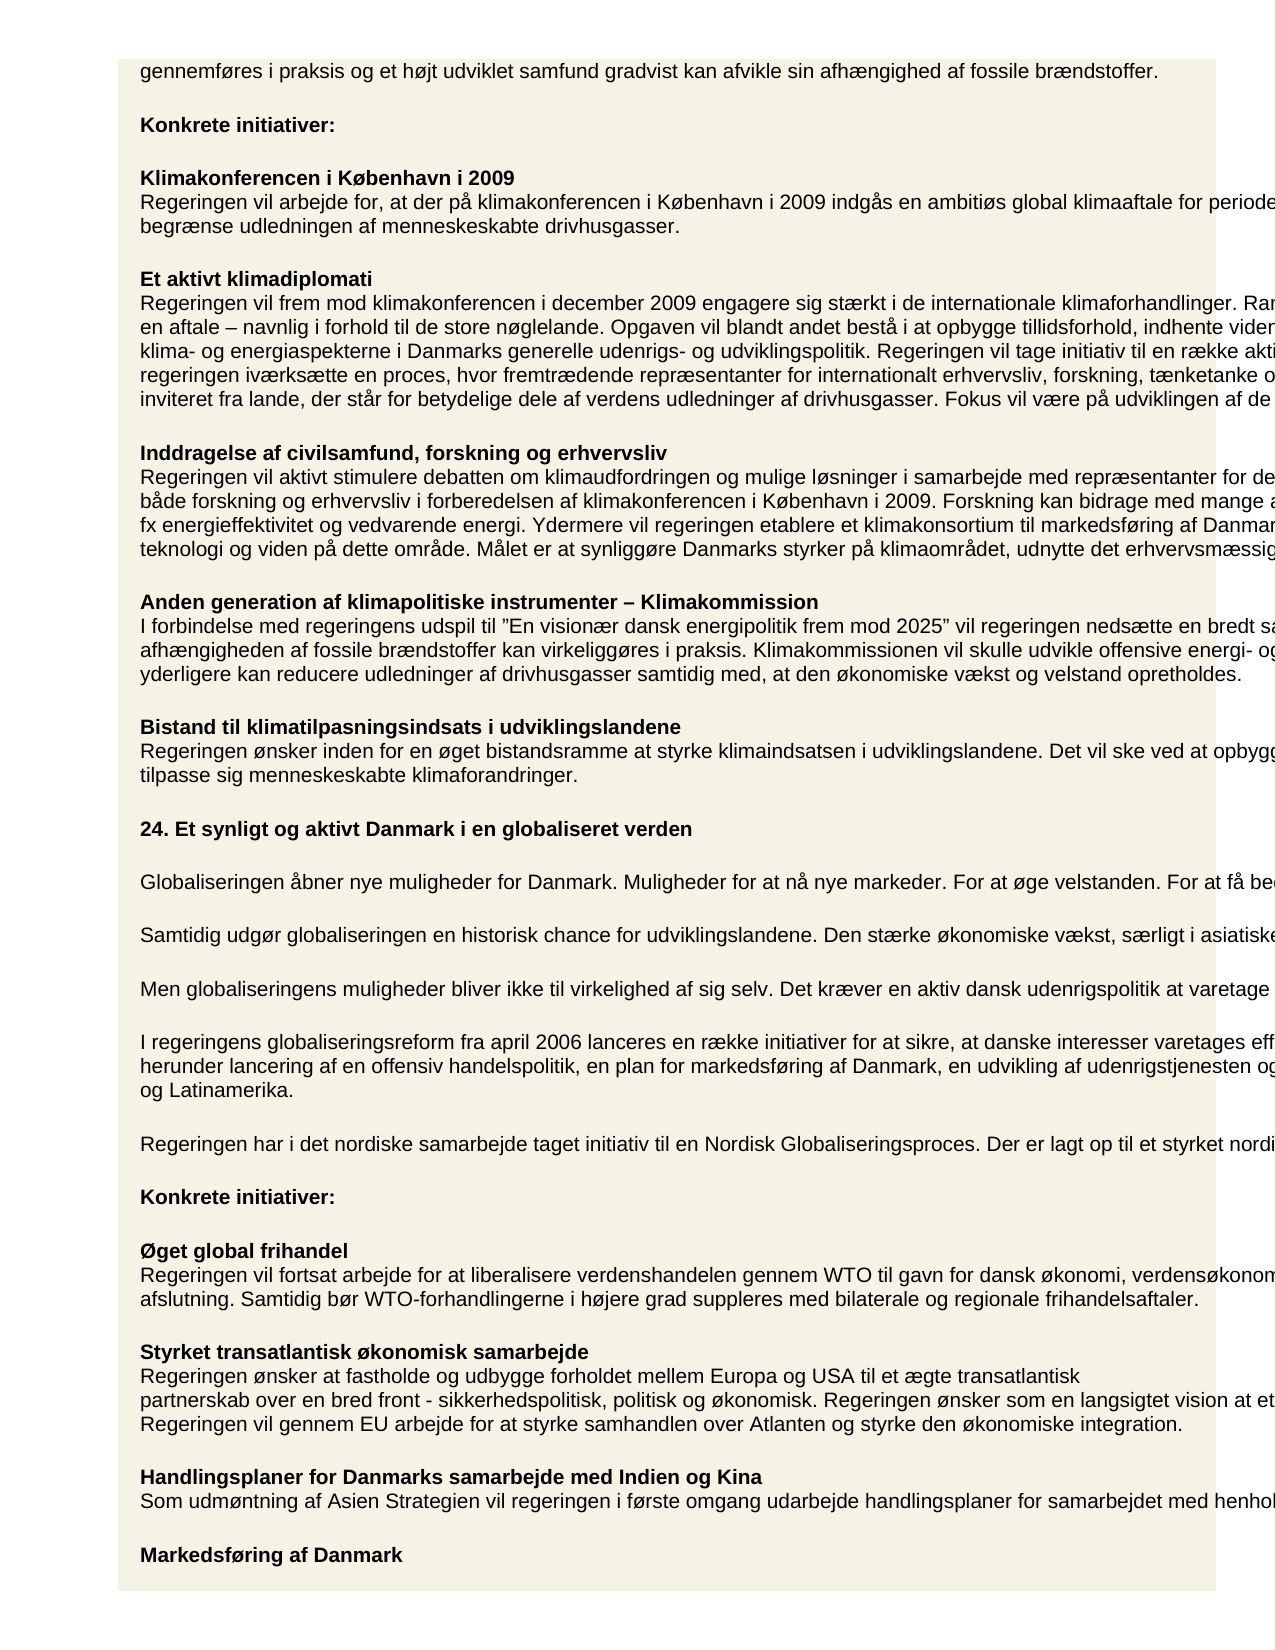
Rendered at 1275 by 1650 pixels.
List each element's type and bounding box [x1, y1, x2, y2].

table_cell [118, 59, 125, 1566]
table_cell [125, 59, 140, 1566]
